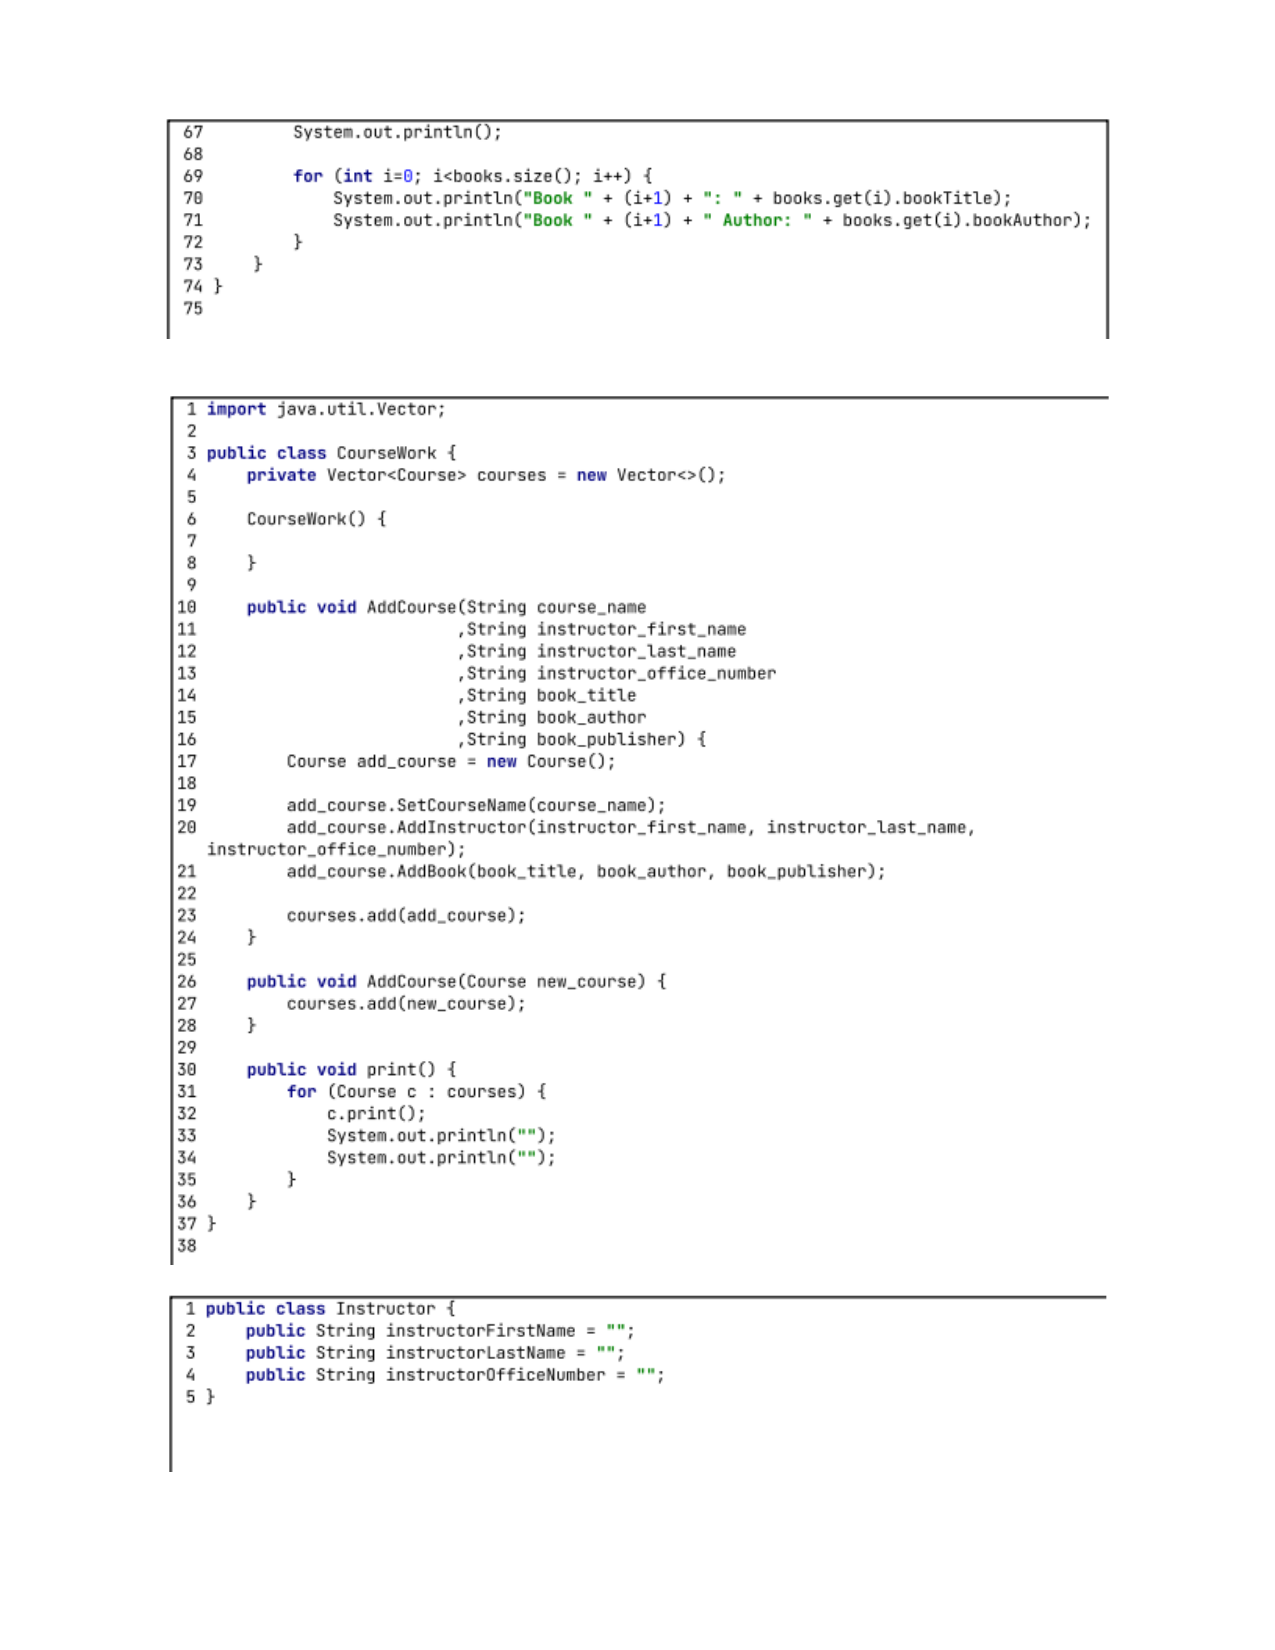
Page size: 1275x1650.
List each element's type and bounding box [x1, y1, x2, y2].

picture [164, 118, 1111, 339]
picture [168, 1293, 1107, 1472]
picture [166, 396, 1109, 1265]
